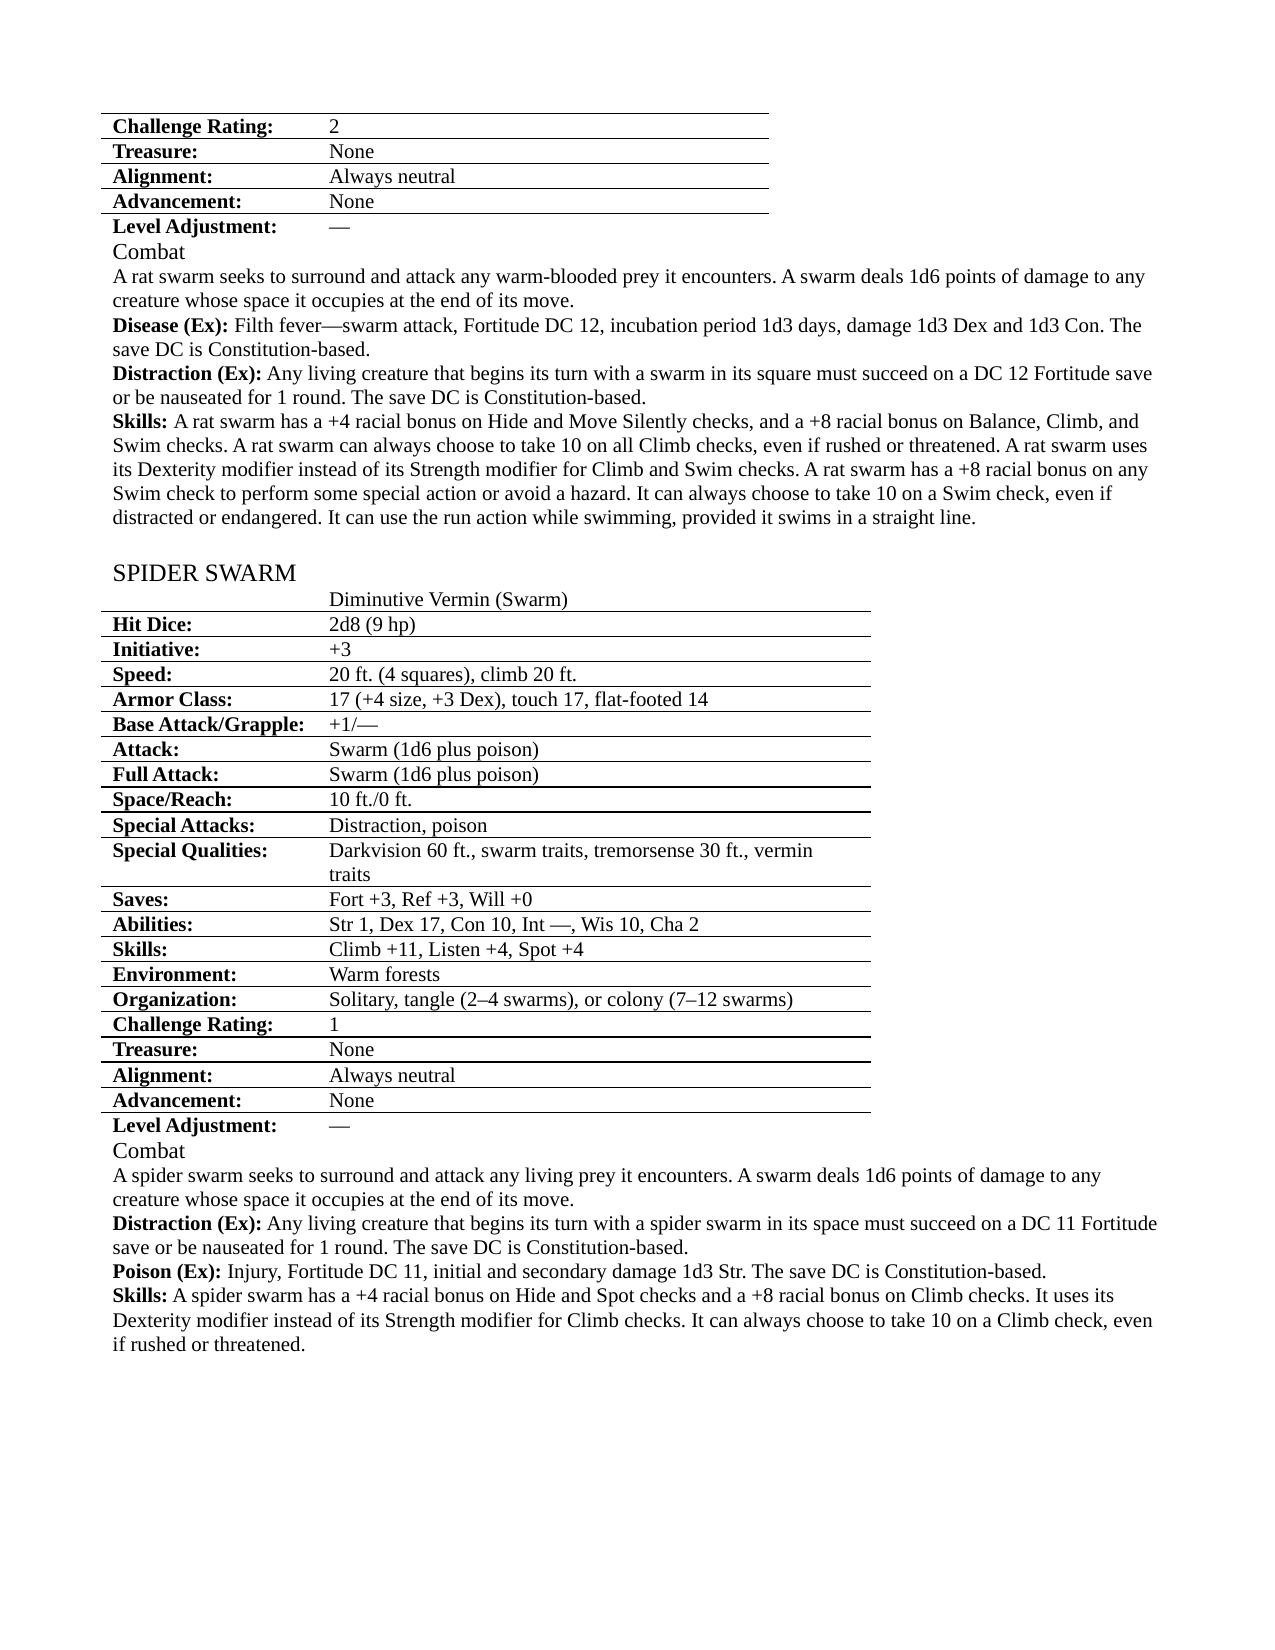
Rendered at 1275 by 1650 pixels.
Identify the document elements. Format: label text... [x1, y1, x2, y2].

text Distraction (Ex): Any living creature that begins its turn with a spider swarm in its space must succeed on a DC 11 Fortitude save or be nauseated for 1 round. The save DC is Constitution-based. [112, 1211, 1162, 1259]
table_cell Fort +3, Ref +3, Will +0 [318, 887, 871, 911]
table_cell Organization: [101, 987, 318, 1011]
table_cell Hit Dice: [101, 612, 318, 636]
table_cell Distraction, poison [318, 813, 871, 837]
table_cell Str 1, Dex 17, Con 10, Int —, Wis 10, Cha 2 [318, 912, 871, 936]
table_cell Always neutral [318, 164, 769, 188]
table_cell Treasure: [101, 139, 318, 163]
table_header Diminutive Vermin (Swarm) [318, 587, 871, 611]
text Skills: A rat swarm has a +4 racial bonus on Hide and Move Silently checks, and a +8 racial bonus on Balance, Climb, and Swim checks. A rat swarm can always choose to take 10 on all Climb checks, even if rushed or threatened. A rat swarm uses its Dexterity modifier instead of its Strength modifier for Climb and Swim checks. A rat swarm has a +8 racial bonus on any Swim check to perform some special action or avoid a hazard. It can always choose to take 10 on a Swim check, even if distracted or endangered. It can use the run action while swimming, provided it swims in a straight line. [112, 409, 1162, 529]
table_cell Skills: [101, 937, 318, 961]
table_cell Always neutral [318, 1063, 871, 1087]
table_cell Challenge Rating: [101, 1012, 318, 1036]
table_cell Special Qualities: [101, 838, 318, 886]
table_cell Swarm (1d6 plus poison) [318, 762, 871, 786]
table_cell Speed: [101, 662, 318, 686]
table_cell None [318, 189, 769, 213]
table_cell Warm forests [318, 962, 871, 986]
table_cell Alignment: [101, 164, 318, 188]
table_cell +1/— [318, 712, 871, 736]
table_cell None [318, 139, 769, 163]
text A rat swarm seeks to surround and attack any warm-blooded prey it encounters. A swarm deals 1d6 points of damage to any creature whose space it occupies at the end of its move. [112, 264, 1162, 312]
text Poison (Ex): Injury, Fortitude DC 11, initial and secondary damage 1d3 Str. The save DC is Constitution-based. [112, 1259, 1162, 1283]
table_cell Initiative: [101, 637, 318, 661]
table_cell Level Adjustment: [101, 1113, 318, 1137]
table_cell Space/Reach: [101, 788, 318, 811]
table_cell +3 [318, 637, 871, 661]
table_cell 2d8 (9 hp) [318, 612, 871, 636]
table_cell Challenge Rating: [101, 114, 318, 138]
text Combat [112, 238, 1162, 264]
table_cell Advancement: [101, 189, 318, 213]
table_cell Alignment: [101, 1063, 318, 1087]
table_cell Abilities: [101, 912, 318, 936]
table_cell None [318, 1088, 871, 1112]
table_cell None [318, 1038, 871, 1061]
text Combat [112, 1137, 1162, 1163]
table_cell Full Attack: [101, 762, 318, 786]
table_cell 10 ft./0 ft. [318, 788, 871, 811]
table_cell Swarm (1d6 plus poison) [318, 737, 871, 761]
table_cell Level Adjustment: [101, 214, 318, 238]
table_cell Darkvision 60 ft., swarm traits, tremorsense 30 ft., vermin traits [318, 838, 871, 886]
table_cell 17 (+4 size, +3 Dex), touch 17, flat-footed 14 [318, 687, 871, 711]
table_cell Armor Class: [101, 687, 318, 711]
table_cell 2 [318, 114, 769, 138]
table_cell Climb +11, Listen +4, Spot +4 [318, 937, 871, 961]
table_cell Environment: [101, 962, 318, 986]
text A spider swarm seeks to surround and attack any living prey it encounters. A swarm deals 1d6 points of damage to any creature whose space it occupies at the end of its move. [112, 1163, 1162, 1211]
table_cell 1 [318, 1012, 871, 1036]
table_cell Base Attack/Grapple: [101, 712, 318, 736]
text Disease (Ex): Filth fever—swarm attack, Fortitude DC 12, incubation period 1d3 days, damage 1d3 Dex and 1d3 Con. The save DC is Constitution-based. [112, 312, 1162, 361]
text Distraction (Ex): Any living creature that begins its turn with a swarm in its square must succeed on a DC 12 Fortitude save or be nauseated for 1 round. The save DC is Constitution-based. [112, 361, 1162, 409]
table_cell — [318, 214, 769, 238]
table_cell Attack: [101, 737, 318, 761]
table_header [101, 587, 318, 611]
table_cell Advancement: [101, 1088, 318, 1112]
text Skills: A spider swarm has a +4 racial bonus on Hide and Spot checks and a +8 racial bonus on Climb checks. It uses its Dexterity modifier instead of its Strength modifier for Climb checks. It can always choose to take 10 on a Climb check, even if rushed or threatened. [112, 1283, 1162, 1356]
table_cell 20 ft. (4 squares), climb 20 ft. [318, 662, 871, 686]
text SPIDER SWARM [112, 558, 1162, 587]
table_cell Treasure: [101, 1038, 318, 1061]
table_cell Solitary, tangle (2–4 swarms), or colony (7–12 swarms) [318, 987, 871, 1011]
table_cell Special Attacks: [101, 813, 318, 837]
table_cell — [318, 1113, 871, 1137]
table_cell Saves: [101, 887, 318, 911]
